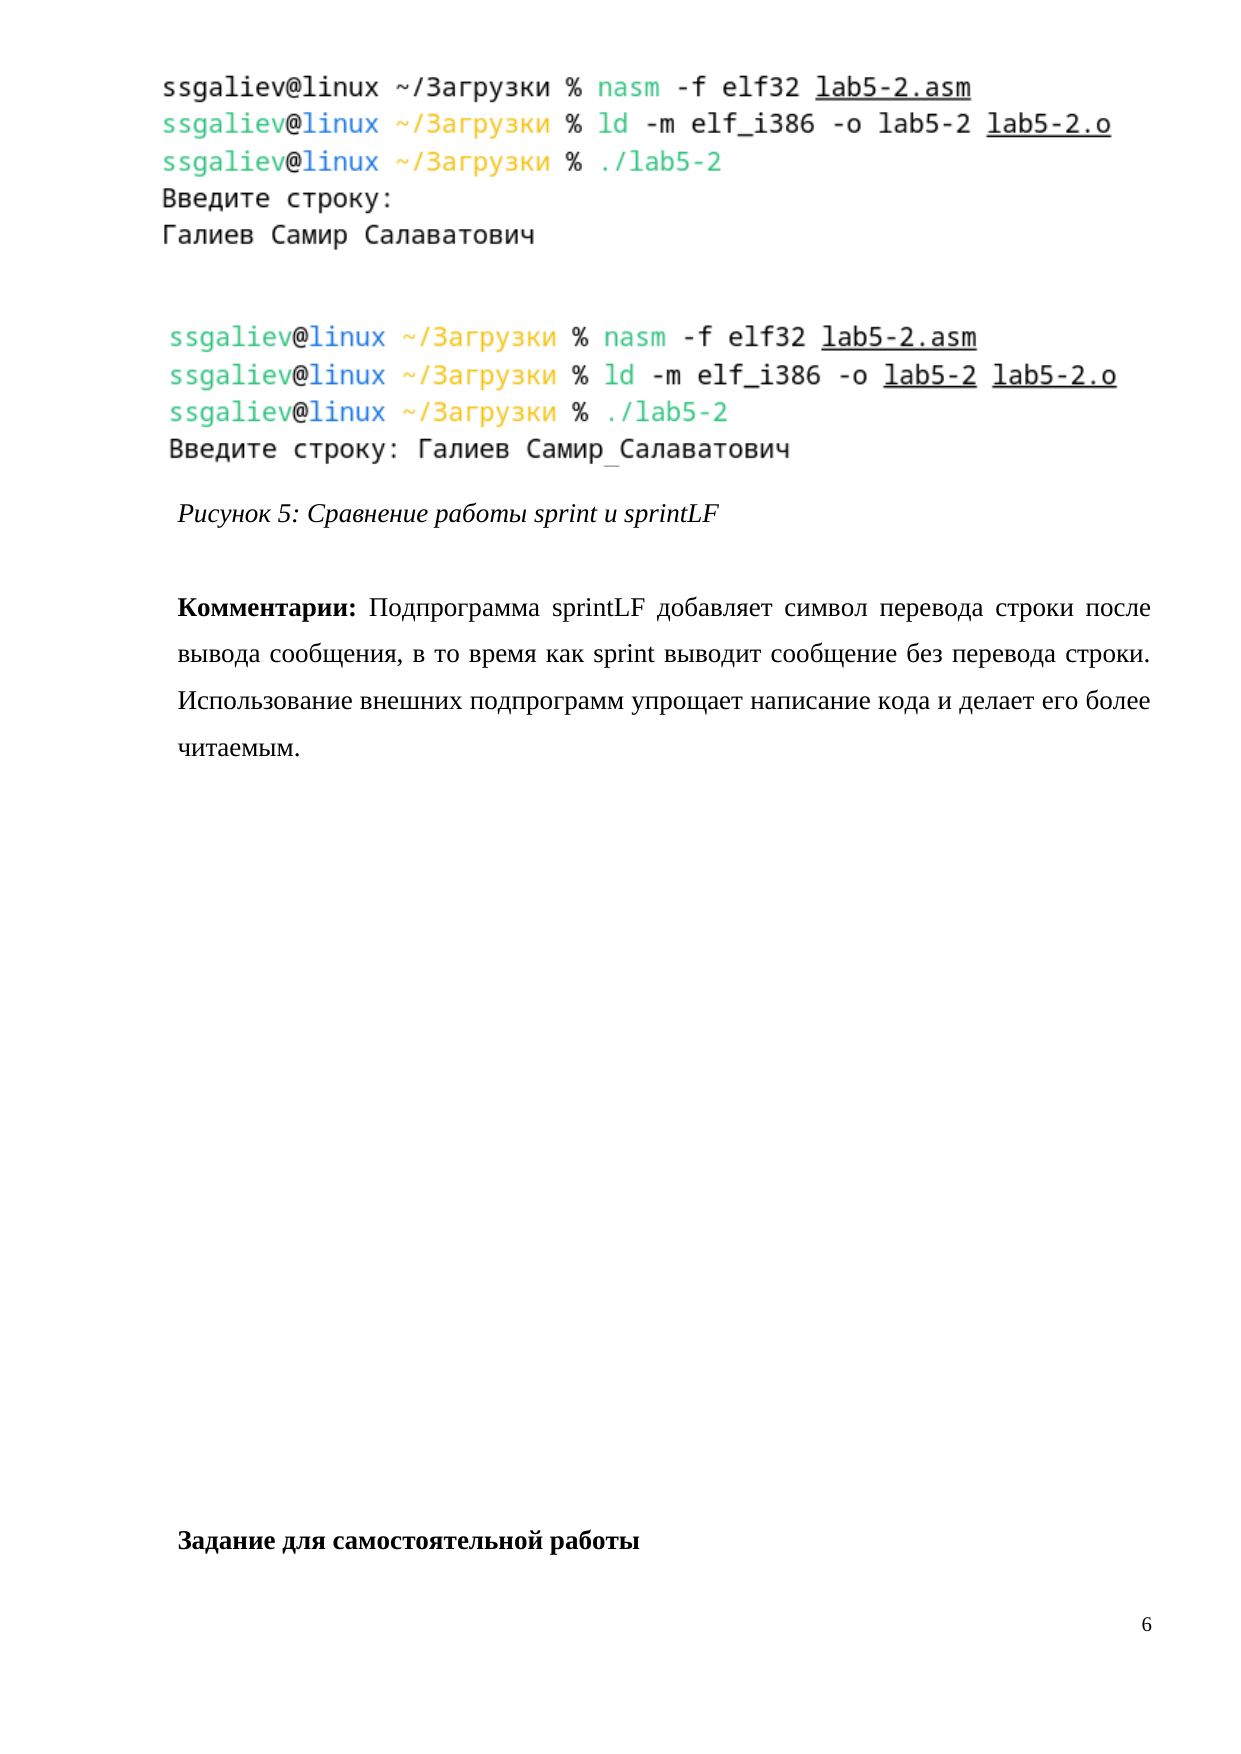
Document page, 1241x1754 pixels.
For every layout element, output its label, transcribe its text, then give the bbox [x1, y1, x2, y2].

text Рисунок 5: Сравнение работы sprint и sprintLF [177, 315, 1152, 528]
text Комментарии: Подпрограмма sprintLF добавляет символ перевода строки после вывода сообщения, в то время как sprint выводит сообщение без перевода строки. Использование внешних подпрограмм упрощает написание кода и делает его более читаемым. [177, 591, 1152, 762]
text Задание для самостоятельной работы [177, 1524, 1152, 1555]
picture [157, 312, 1132, 467]
picture [150, 57, 1125, 254]
